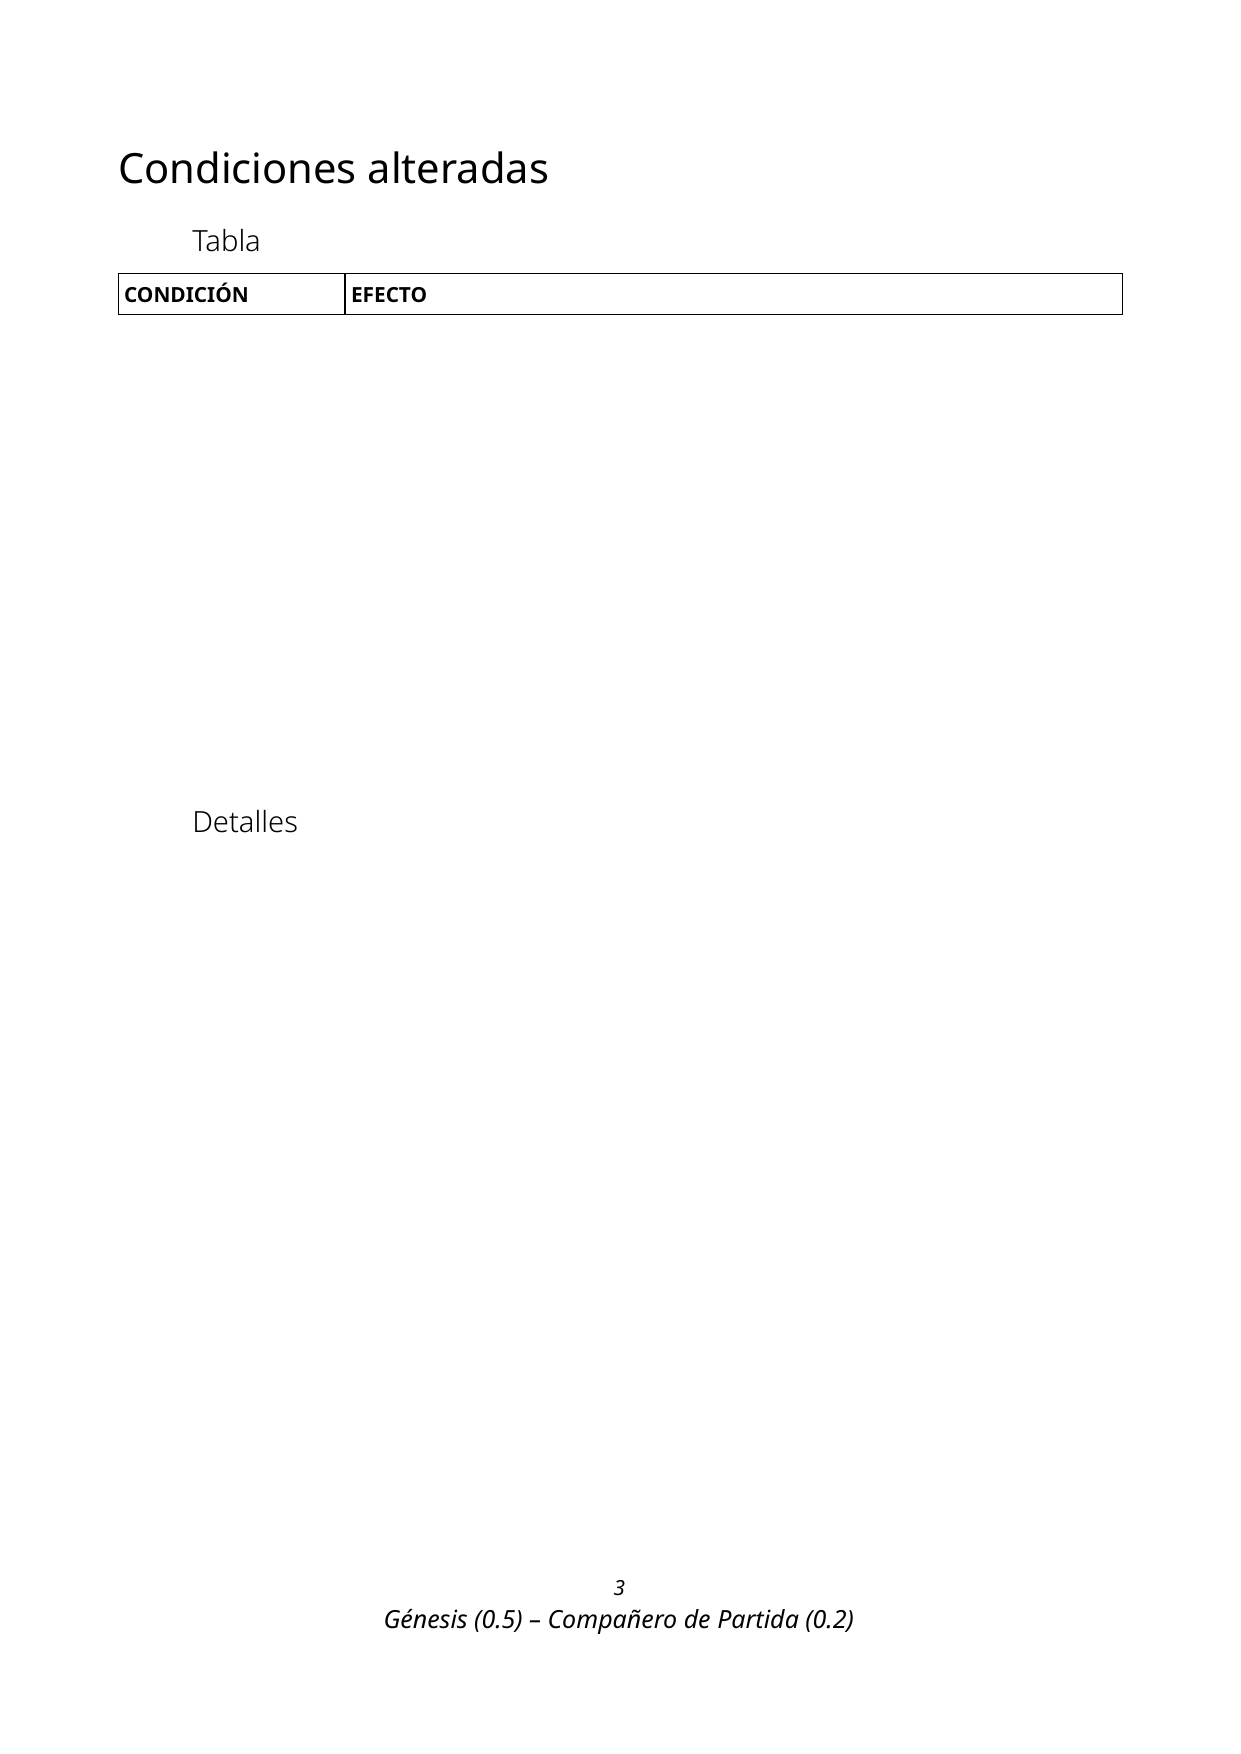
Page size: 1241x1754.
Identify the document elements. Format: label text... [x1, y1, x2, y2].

subtitle Condiciones alteradas [118, 139, 1122, 196]
subtitle Tabla [118, 221, 1122, 260]
subtitle Detalles [118, 801, 1122, 841]
table_header CONDICIÓN [119, 274, 344, 314]
table_header EFECTO [346, 274, 1122, 314]
